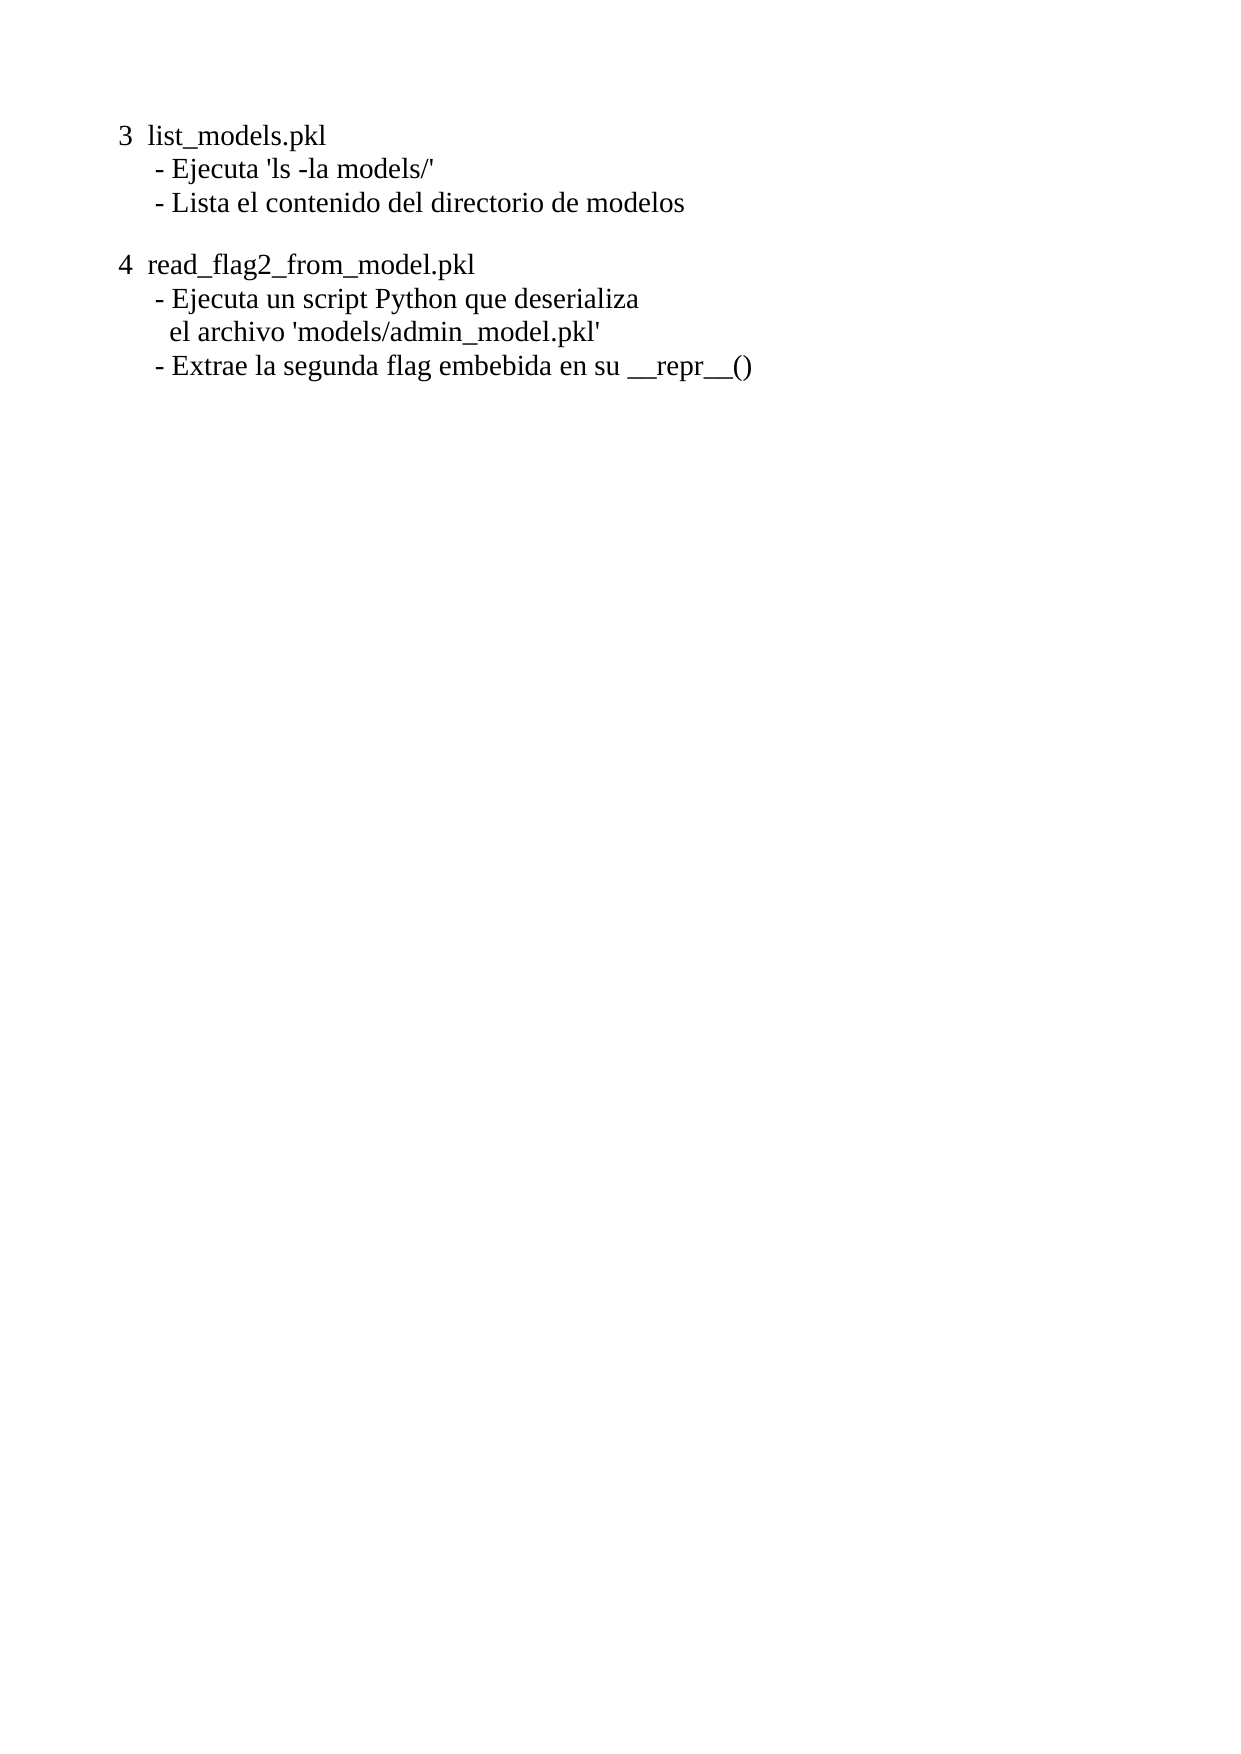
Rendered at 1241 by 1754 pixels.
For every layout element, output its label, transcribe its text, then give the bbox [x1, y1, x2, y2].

text - Extrae la segunda flag embebida en su __repr__() [118, 348, 1122, 382]
text - Ejecuta un script Python que deserializa [118, 281, 1122, 314]
text - Ejecuta 'ls -la models/' [118, 152, 1122, 185]
text 3️ list_models.pkl [118, 118, 1122, 152]
text el archivo 'models/admin_model.pkl' [118, 314, 1122, 348]
text - Lista el contenido del directorio de modelos [118, 185, 1122, 219]
text 4️ read_flag2_from_model.pkl [118, 247, 1122, 281]
